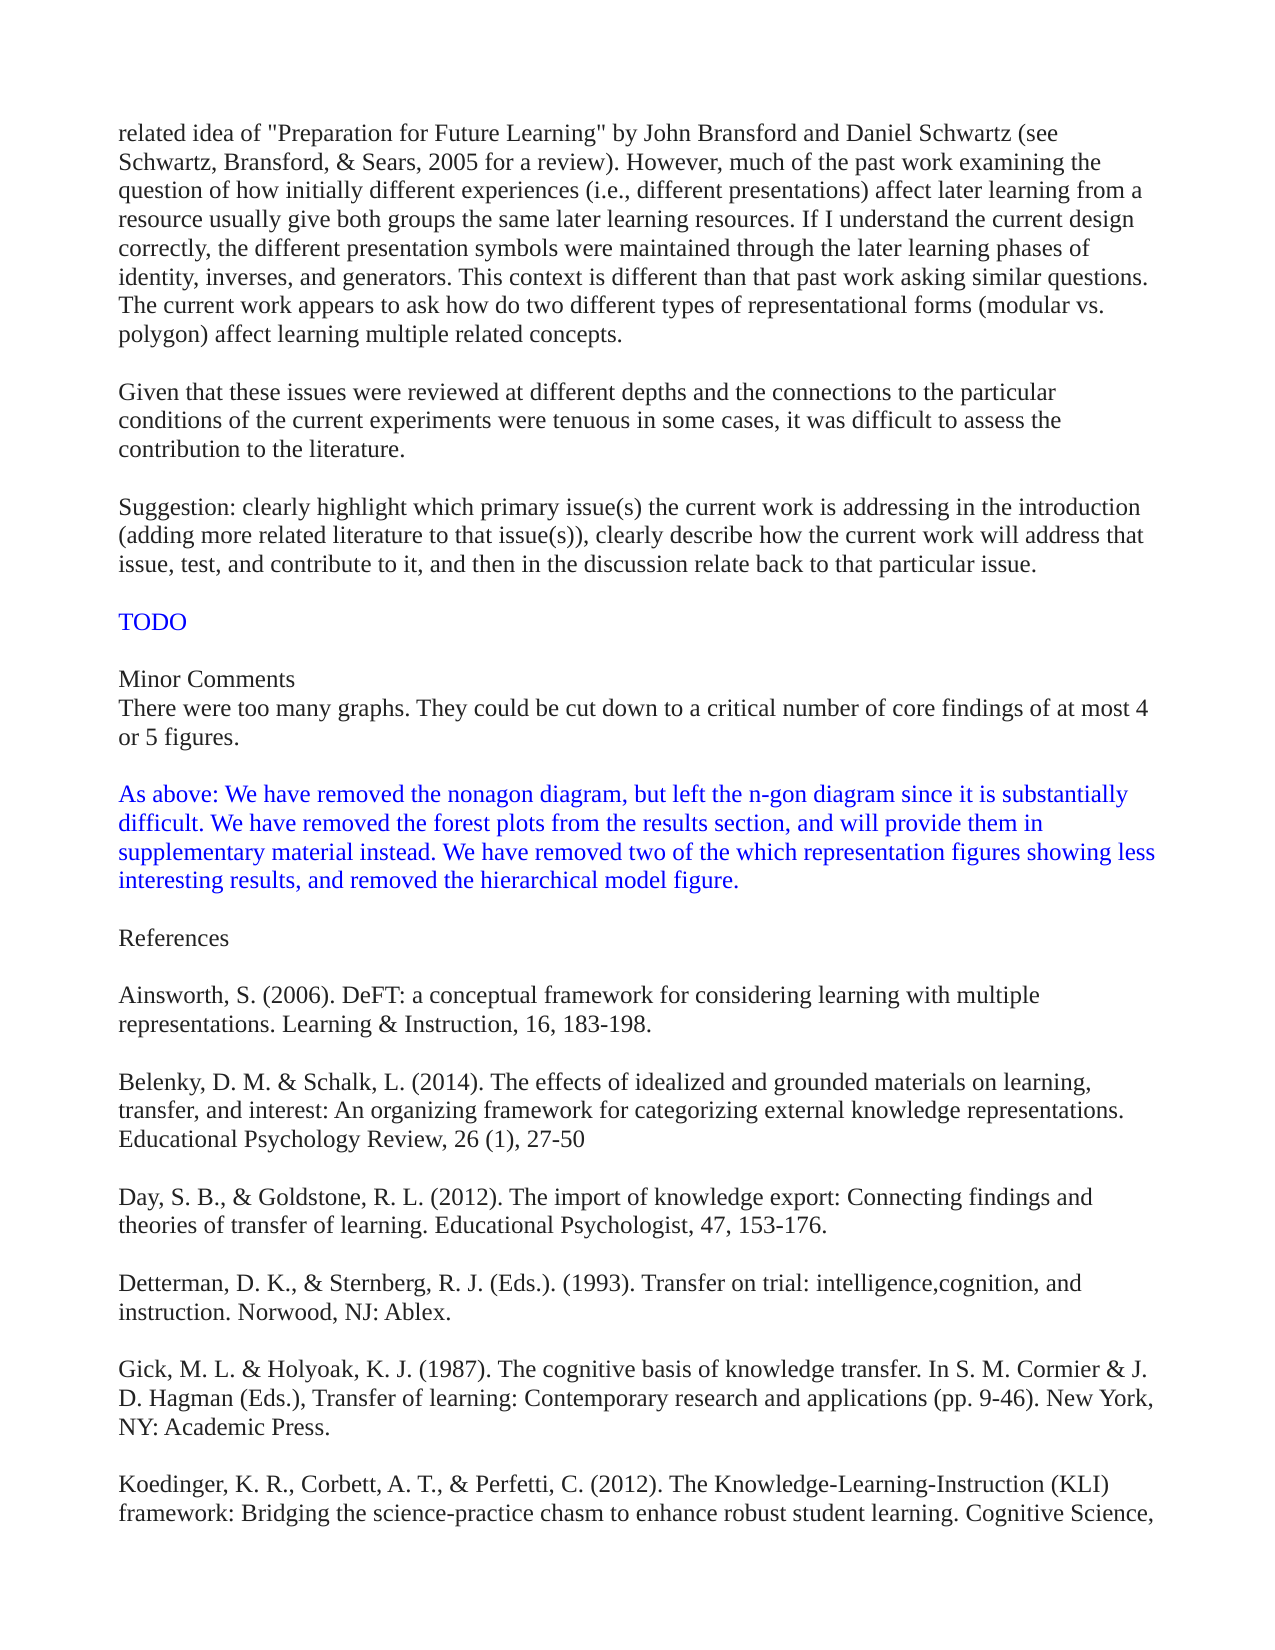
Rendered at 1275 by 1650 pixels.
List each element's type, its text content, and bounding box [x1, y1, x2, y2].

text As above: We have removed the nonagon diagram, but left the n-gon diagram since it is substantially difficult. We have removed the forest plots from the results section, and will provide them in supplementary material instead. We have removed two of the which representation figures showing less interesting results, and removed the hierarchical model figure. References Ainsworth, S. (2006). DeFT: a conceptual framework for considering learning with multiple representations. Learning & Instruction, 16, 183-198. Belenky, D. M. & Schalk, L. (2014). The effects of idealized and grounded materials on learning, transfer, and interest: An organizing framework for categorizing external knowledge representations. Educational Psychology Review, 26 (1), 27-50 Day, S. B., & Goldstone, R. L. (2012). The import of knowledge export: Connecting findings and theories of transfer of learning. Educational Psychologist, 47, 153-176. Detterman, D. K., & Sternberg, R. J. (Eds.). (1993). Transfer on trial: intelligence,cognition, and instruction. Norwood, NJ: Ablex. Gick, M. L. & Holyoak, K. J. (1987). The cognitive basis of knowledge transfer. In S. M. Cormier & J. D. Hagman (Eds.), Transfer of learning: Contemporary research and applications (pp. 9-46). New York, NY: Academic Press. Koedinger, K. R., Corbett, A. T., & Perfetti, C. (2012). The Knowledge-Learning-Instruction (KLI) framework: Bridging the science-practice chasm to enhance robust student learning. Cognitive Science, [118, 779, 1157, 1527]
text TODO Minor Comments There were too many graphs. They could be cut down to a critical number of core findings of at most 4 or 5 figures. [118, 607, 1157, 751]
text related idea of "Preparation for Future Learning" by John Bransford and Daniel Schwartz (see Schwartz, Bransford, & Sears, 2005 for a review). However, much of the past work examining the question of how initially different experiences (i.e., different presentations) affect later learning from a resource usually give both groups the same later learning resources. If I understand the current design correctly, the different presentation symbols were maintained through the later learning phases of identity, inverses, and generators. This context is different than that past work asking similar questions. The current work appears to ask how do two different types of representational forms (modular vs. polygon) affect learning multiple related concepts. Given that these issues were reviewed at different depths and the connections to the particular conditions of the current experiments were tenuous in some cases, it was difficult to assess the contribution to the literature. Suggestion: clearly highlight which primary issue(s) the current work is addressing in the introduction (adding more related literature to that issue(s)), clearly describe how the current work will address that issue, test, and contribute to it, and then in the discussion relate back to that particular issue. [118, 118, 1157, 578]
